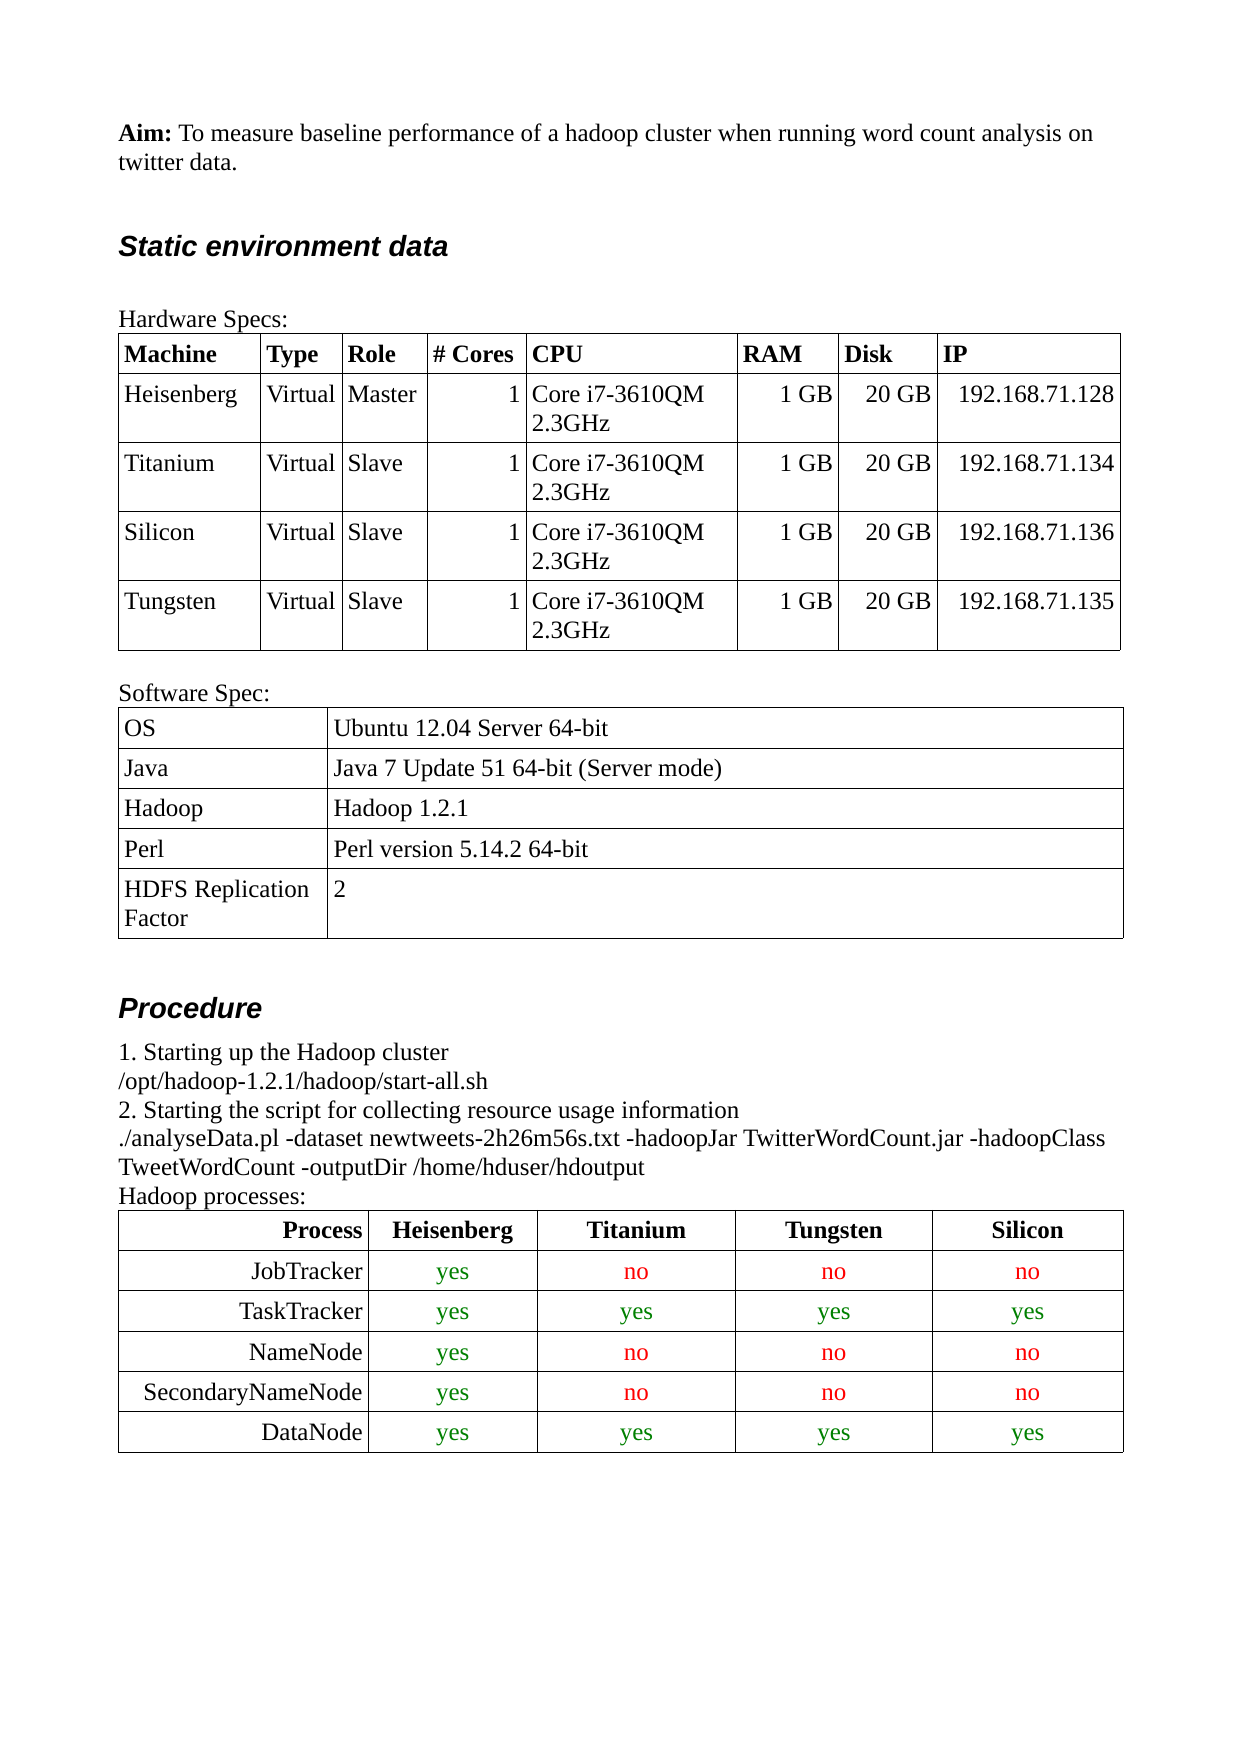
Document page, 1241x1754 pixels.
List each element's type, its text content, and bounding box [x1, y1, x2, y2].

text Software Spec: [118, 678, 1122, 707]
table_cell 20 GB [839, 443, 937, 511]
table_cell 1 [428, 443, 526, 511]
table_header Disk [839, 334, 937, 373]
table_cell Core i7-3610QM 2.3GHz [527, 443, 737, 511]
table_cell Perl [119, 829, 327, 868]
text /opt/hadoop-1.2.1/hadoop/start-all.sh [118, 1066, 1122, 1095]
table_header Machine [119, 334, 260, 373]
table_cell DataNode [119, 1412, 368, 1452]
table_cell yes [736, 1291, 932, 1331]
table_cell no [538, 1332, 735, 1371]
table_cell Slave [343, 512, 427, 580]
table_cell Java 7 Update 51 64-bit (Server mode) [328, 749, 1123, 788]
table_cell Silicon [119, 512, 260, 580]
table_cell SecondaryNameNode [119, 1372, 368, 1411]
table_cell yes [369, 1291, 537, 1331]
table_cell 1 [428, 374, 526, 442]
table_cell Virtual [261, 581, 342, 649]
table_cell yes [369, 1251, 537, 1290]
table_cell 192.168.71.135 [938, 581, 1120, 649]
table_cell Core i7-3610QM 2.3GHz [527, 374, 737, 442]
table_cell Perl version 5.14.2 64-bit [328, 829, 1123, 868]
table_cell Virtual [261, 374, 342, 442]
text Hardware Specs: [118, 304, 1122, 333]
table_cell Heisenberg [119, 374, 260, 442]
table_cell no [736, 1332, 932, 1371]
table_header RAM [738, 334, 838, 373]
table_header OS [119, 708, 327, 747]
table_cell no [933, 1372, 1123, 1411]
table_cell no [538, 1372, 735, 1411]
table_cell yes [369, 1332, 537, 1371]
table_cell no [736, 1372, 932, 1411]
table_cell 192.168.71.136 [938, 512, 1120, 580]
text 2. Starting the script for collecting resource usage information [118, 1095, 1122, 1123]
table_cell no [736, 1251, 932, 1290]
text 1. Starting up the Hadoop cluster [118, 1037, 1122, 1066]
table_cell Master [343, 374, 427, 442]
table_cell yes [736, 1412, 932, 1452]
table_header Process [119, 1211, 368, 1250]
table_header Type [261, 334, 342, 373]
table_cell 1 [428, 581, 526, 649]
table_cell 1 [428, 512, 526, 580]
table_cell Tungsten [119, 581, 260, 649]
table_cell 2 [328, 869, 1123, 937]
table_cell Core i7-3610QM 2.3GHz [527, 581, 737, 649]
table_header # Cores [428, 334, 526, 373]
table_cell Core i7-3610QM 2.3GHz [527, 512, 737, 580]
table_cell yes [369, 1372, 537, 1411]
table_cell 20 GB [839, 512, 937, 580]
text Aim: To measure baseline performance of a hadoop cluster when running word count analysis on twitter data. [118, 118, 1122, 176]
table_cell 1 GB [738, 581, 838, 649]
table_header Tungsten [736, 1211, 932, 1250]
table_cell Titanium [119, 443, 260, 511]
table_header Role [343, 334, 427, 373]
table_cell 1 GB [738, 443, 838, 511]
table_cell yes [933, 1291, 1123, 1331]
text ./analyseData.pl -dataset newtweets-2h26m56s.txt -hadoopJar TwitterWordCount.jar -hadoopClass TweetWordCount -outputDir /home/hduser/hdoutput [118, 1123, 1122, 1181]
table_cell no [933, 1251, 1123, 1290]
table_header Ubuntu 12.04 Server 64-bit [328, 708, 1123, 747]
table_cell Slave [343, 581, 427, 649]
table_header IP [938, 334, 1120, 373]
subtitle Static environment data [118, 229, 1122, 263]
text Hadoop processes: [118, 1181, 1122, 1210]
table_cell no [933, 1332, 1123, 1371]
table_cell Slave [343, 443, 427, 511]
table_cell no [538, 1251, 735, 1290]
table_cell 1 GB [738, 374, 838, 442]
table_cell 192.168.71.134 [938, 443, 1120, 511]
table_cell Virtual [261, 512, 342, 580]
table_cell 1 GB [738, 512, 838, 580]
table_cell yes [538, 1291, 735, 1331]
table_cell 20 GB [839, 374, 937, 442]
table_cell Virtual [261, 443, 342, 511]
table_cell yes [538, 1412, 735, 1452]
table_header Titanium [538, 1211, 735, 1250]
table_header CPU [527, 334, 737, 373]
subtitle Procedure [118, 991, 1122, 1025]
table_cell yes [933, 1412, 1123, 1452]
table_cell 20 GB [839, 581, 937, 649]
table_cell JobTracker [119, 1251, 368, 1290]
table_cell Java [119, 749, 327, 788]
table_cell TaskTracker [119, 1291, 368, 1331]
table_cell 192.168.71.128 [938, 374, 1120, 442]
table_header Heisenberg [369, 1211, 537, 1250]
table_cell yes [369, 1412, 537, 1452]
table_cell Hadoop 1.2.1 [328, 789, 1123, 828]
table_cell NameNode [119, 1332, 368, 1371]
table_cell HDFS Replication Factor [119, 869, 327, 937]
table_cell Hadoop [119, 789, 327, 828]
table_header Silicon [933, 1211, 1123, 1250]
